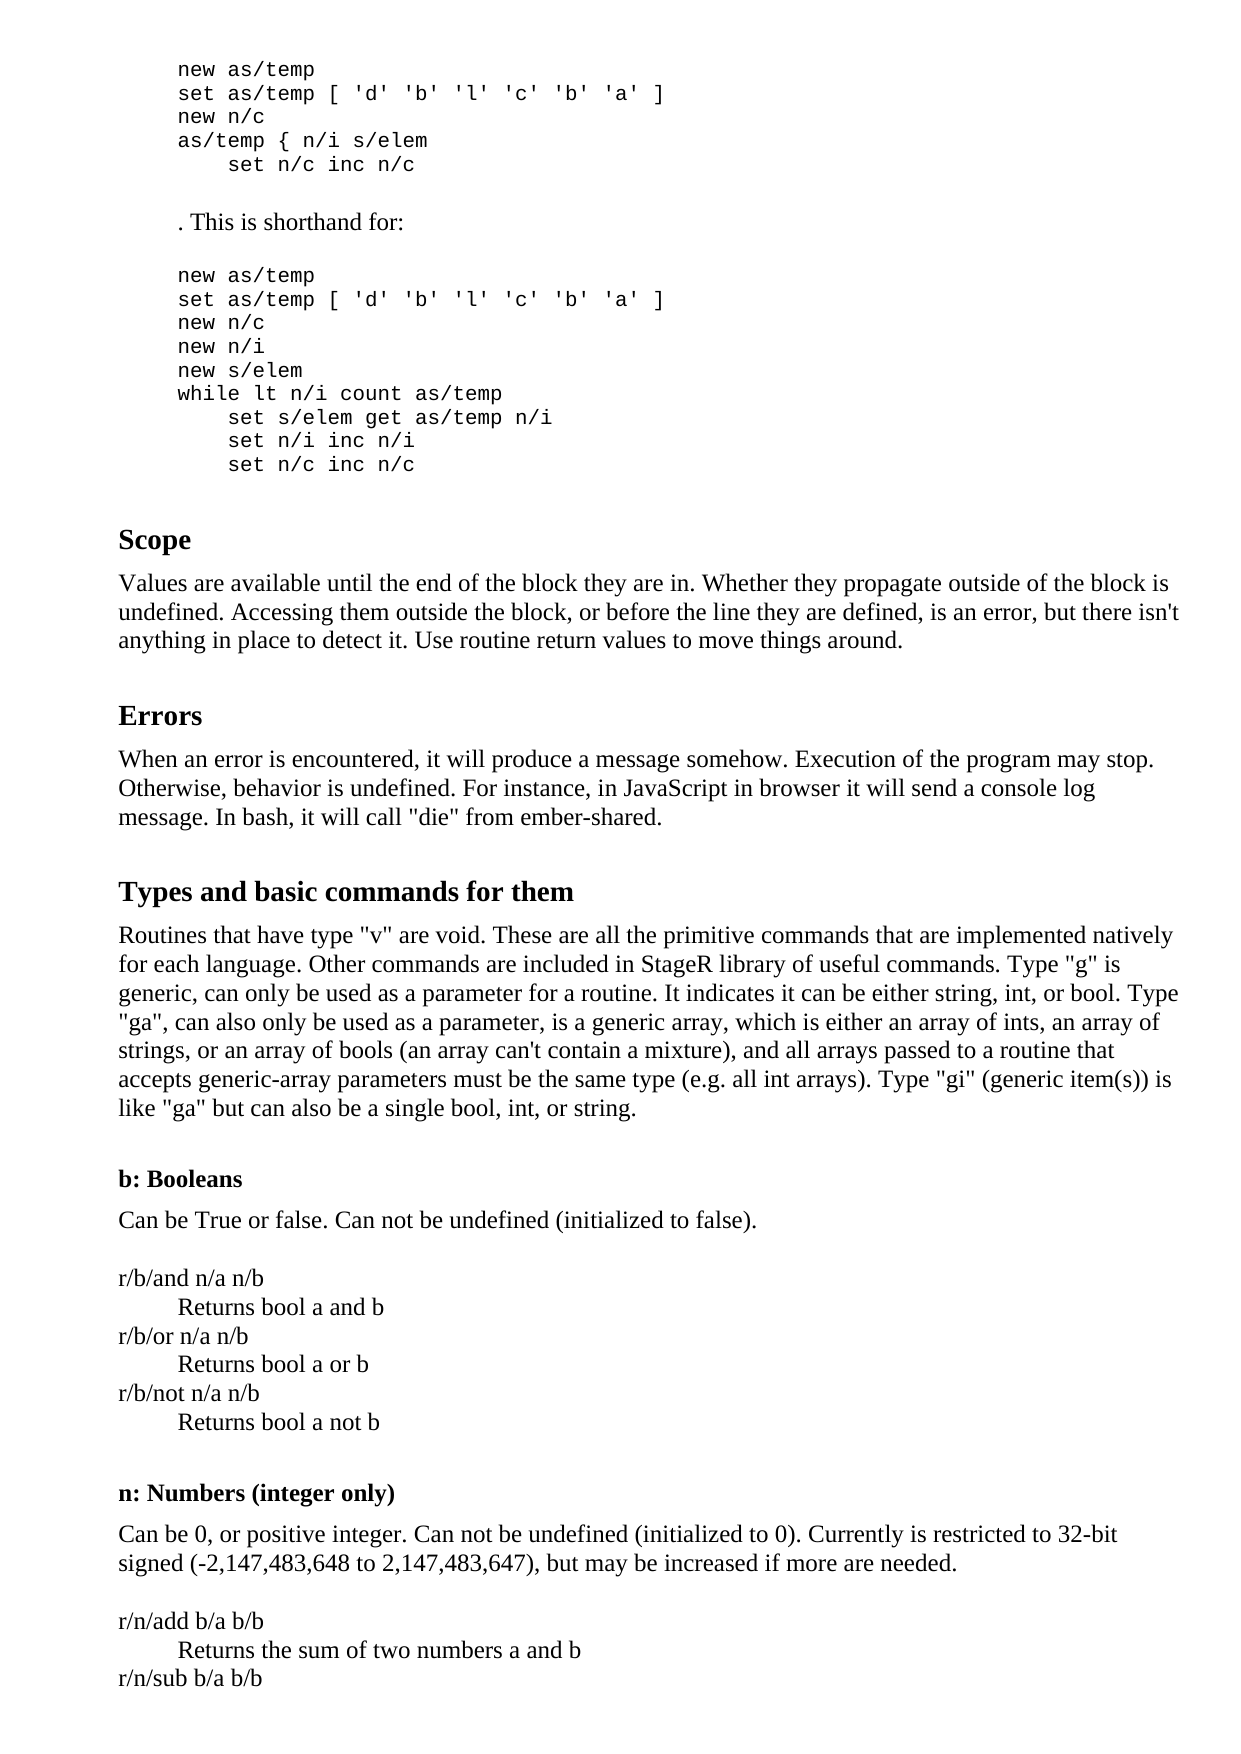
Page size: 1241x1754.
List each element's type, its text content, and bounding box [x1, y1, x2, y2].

subtitle n: Numbers (integer only) [118, 1478, 1181, 1507]
text set s/elem get as/temp n/i [177, 407, 1181, 431]
list Returns bool a and b [177, 1292, 1181, 1321]
subtitle r/b/not n/a n/b [118, 1378, 1181, 1407]
text new n/c [177, 106, 1181, 130]
text Can be 0, or positive integer. Can not be undefined (initialized to 0). Currently is restricted to 32-bit signed (-2,147,483,648 to 2,147,483,647), but may be increased if more are needed. [118, 1519, 1181, 1577]
list Returns bool a not b [177, 1407, 1181, 1436]
text set as/temp [ 'd' 'b' 'l' 'c' 'b' 'a' ] [177, 83, 1181, 106]
text set n/c inc n/c [177, 454, 1181, 478]
text When an error is encountered, it will produce a message somehow. Execution of the program may stop. Otherwise, behavior is undefined. For instance, in JavaScript in browser it will send a console log message. In bash, it will call "die" from ember-shared. [118, 744, 1181, 831]
list Returns bool a or b [177, 1349, 1181, 1378]
text Routines that have type "v" are void. These are all the primitive commands that are implemented natively for each language. Other commands are included in StageR library of useful commands. Type "g" is generic, can only be used as a parameter for a routine. It indicates it can be either string, int, or bool. Type "ga", can also only be used as a parameter, is a generic array, which is either an array of ints, an array of strings, or an array of bools (an array can't contain a mixture), and all arrays passed to a routine that accepts generic-array parameters must be the same type (e.g. all int arrays). Type "gi" (generic item(s)) is like "ga" but can also be a single bool, int, or string. [118, 921, 1181, 1122]
text as/temp { n/i s/elem [177, 130, 1181, 154]
text new s/elem [177, 359, 1181, 383]
text set as/temp [ 'd' 'b' 'l' 'c' 'b' 'a' ] [177, 289, 1181, 312]
text while lt n/i count as/temp [177, 383, 1181, 407]
text new n/c [177, 312, 1181, 336]
list Returns the sum of two numbers a and b [177, 1635, 1181, 1663]
text Can be True or false. Can not be undefined (initialized to false). [118, 1205, 1181, 1234]
subtitle r/b/and n/a n/b [118, 1263, 1181, 1292]
text Values are available until the end of the block they are in. Whether they propagate outside of the block is undefined. Accessing them outside the block, or before the line they are defined, is an error, but there isn't anything in place to detect it. Use routine return values to move things around. [118, 568, 1181, 654]
subtitle Errors [118, 698, 1181, 732]
text new n/i [177, 336, 1181, 359]
subtitle Scope [118, 522, 1181, 555]
subtitle r/n/add b/a b/b [118, 1606, 1181, 1635]
text new as/temp [177, 59, 1181, 83]
list . This is shorthand for: [177, 207, 1181, 236]
subtitle Types and basic commands for them [118, 874, 1181, 908]
text set n/c inc n/c [177, 154, 1181, 177]
subtitle r/n/sub b/a b/b [118, 1663, 1181, 1692]
text set n/i inc n/i [177, 431, 1181, 454]
subtitle r/b/or n/a n/b [118, 1321, 1181, 1349]
subtitle b: Booleans [118, 1164, 1181, 1193]
text new as/temp [177, 265, 1181, 289]
